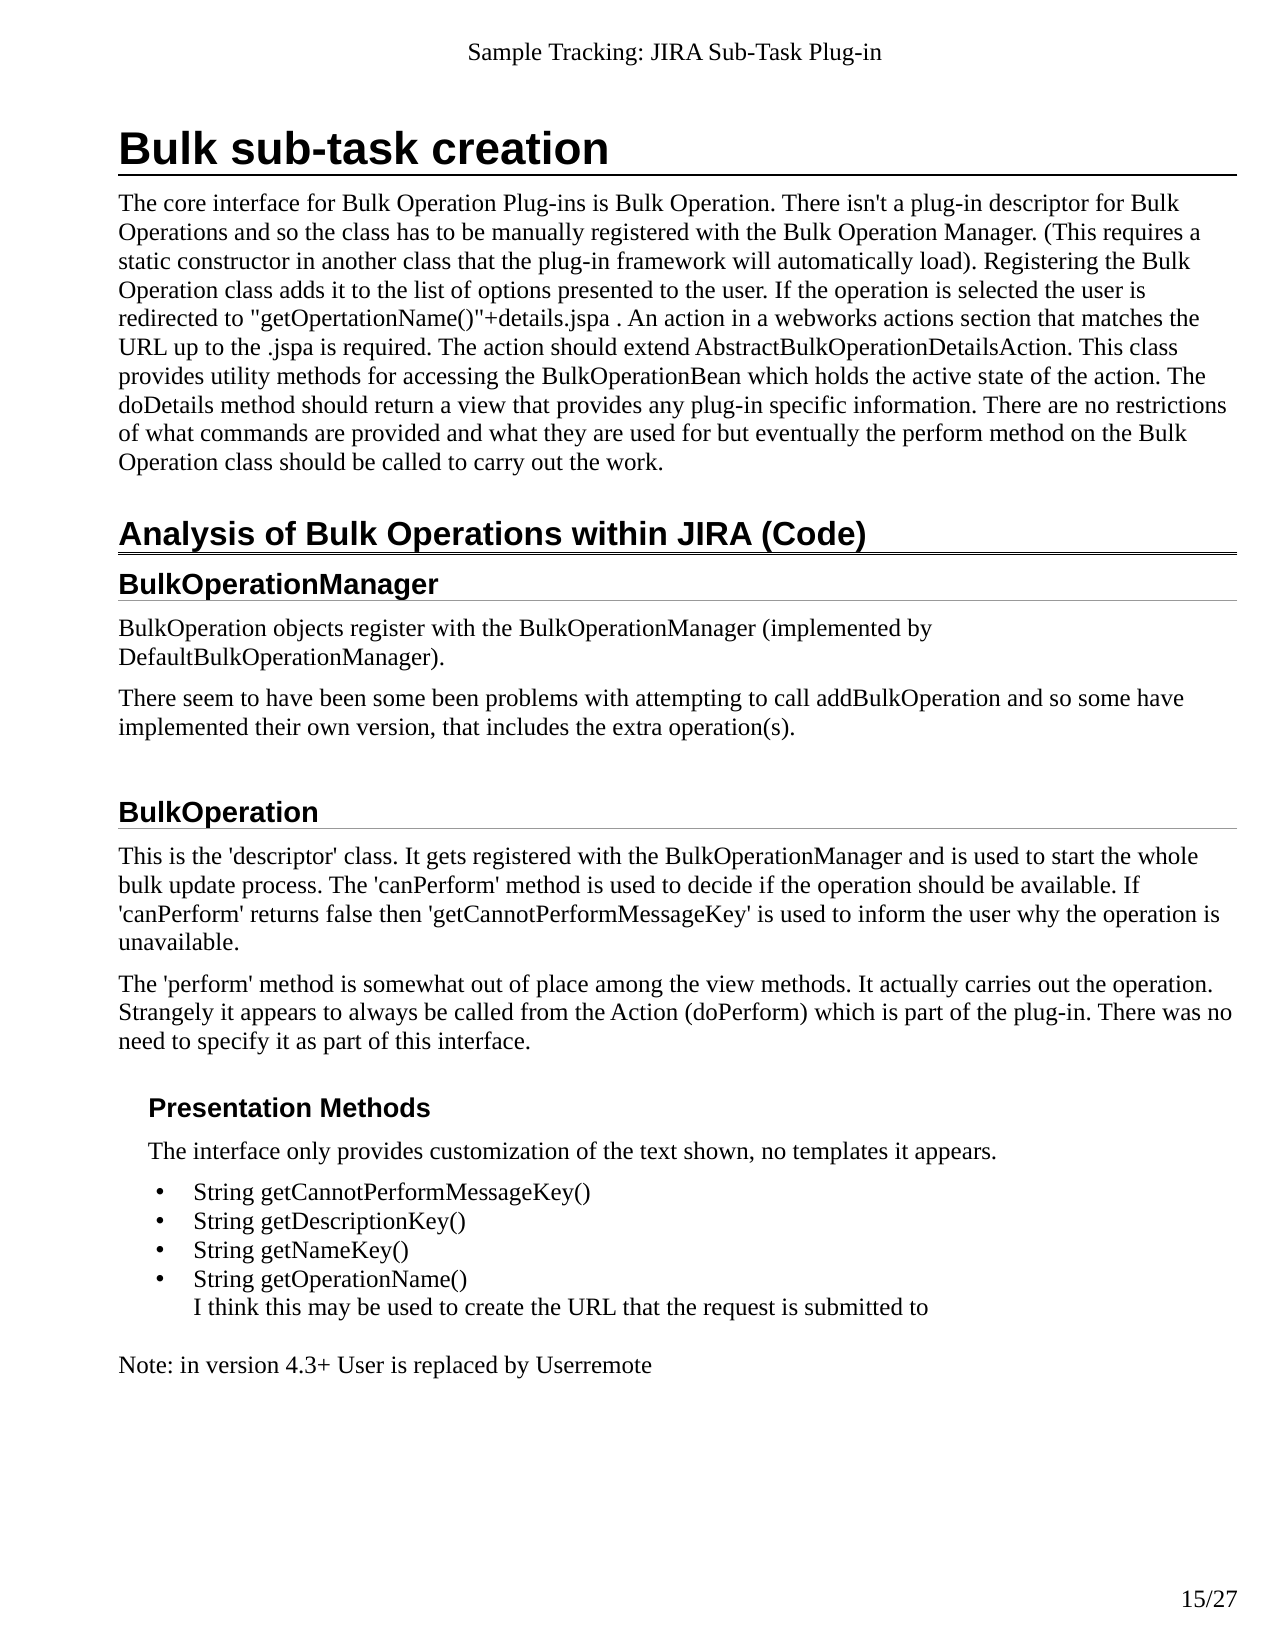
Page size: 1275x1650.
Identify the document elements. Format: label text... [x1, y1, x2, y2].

subtitle BulkOperationManager [118, 567, 1237, 600]
list I think this may be used to create the URL that the request is submitted to [156, 1292, 1237, 1350]
text Note: in version 4.3+ User is replaced by Userremote [118, 1350, 1237, 1379]
text BulkOperation objects register with the BulkOperationManager (implemented by DefaultBulkOperationManager). [118, 613, 1237, 671]
list String getNameKey() [156, 1235, 1237, 1264]
subtitle Analysis of Bulk Operations within JIRA (Code) [118, 513, 1237, 552]
text The core interface for Bulk Operation Plug-ins is Bulk Operation. There isn't a plug-in descriptor for Bulk Operations and so the class has to be manually registered with the Bulk Operation Manager. (This requires a static constructor in another class that the plug-in framework will automatically load). Registering the Bulk Operation class adds it to the list of options presented to the user. If the operation is selected the user is redirected to "getOpertationName()"+details.jspa . An action in a webworks actions section that matches the URL up to the .jspa is required. The action should extend AbstractBulkOperationDetailsAction. This class provides utility methods for accessing the BulkOperationBean which holds the active state of the action. The doDetails method should return a view that provides any plug-in specific information. There are no restrictions of what commands are provided and what they are used for but eventually the perform method on the Bulk Operation class should be called to carry out the work. [118, 188, 1237, 476]
subtitle Presentation Methods [148, 1092, 1237, 1124]
text The 'perform' method is somewhat out of place among the view methods. It actually carries out the operation. Strangely it appears to always be called from the Action (doPerform) which is part of the plug-in. There was no need to specify it as part of this interface. [118, 969, 1237, 1055]
list String getDescriptionKey() [156, 1206, 1237, 1235]
text This is the 'descriptor' class. It gets registered with the BulkOperationManager and is used to start the whole bulk update process. The 'canPerform' method is used to decide if the operation should be available. If 'canPerform' returns false then 'getCannotPerformMessageKey' is used to inform the user why the operation is unavailable. [118, 841, 1237, 956]
text The interface only provides customization of the text shown, no templates it appears. [148, 1136, 1237, 1165]
list String getOperationName() [156, 1264, 1237, 1292]
list String getCannotPerformMessageKey() [156, 1177, 1237, 1206]
subtitle BulkOperation [118, 794, 1237, 828]
text There seem to have been some been problems with attempting to call addBulkOperation and so some have implemented their own version, that includes the extra operation(s). [118, 683, 1237, 741]
subtitle Bulk sub-task creation [118, 121, 1237, 174]
